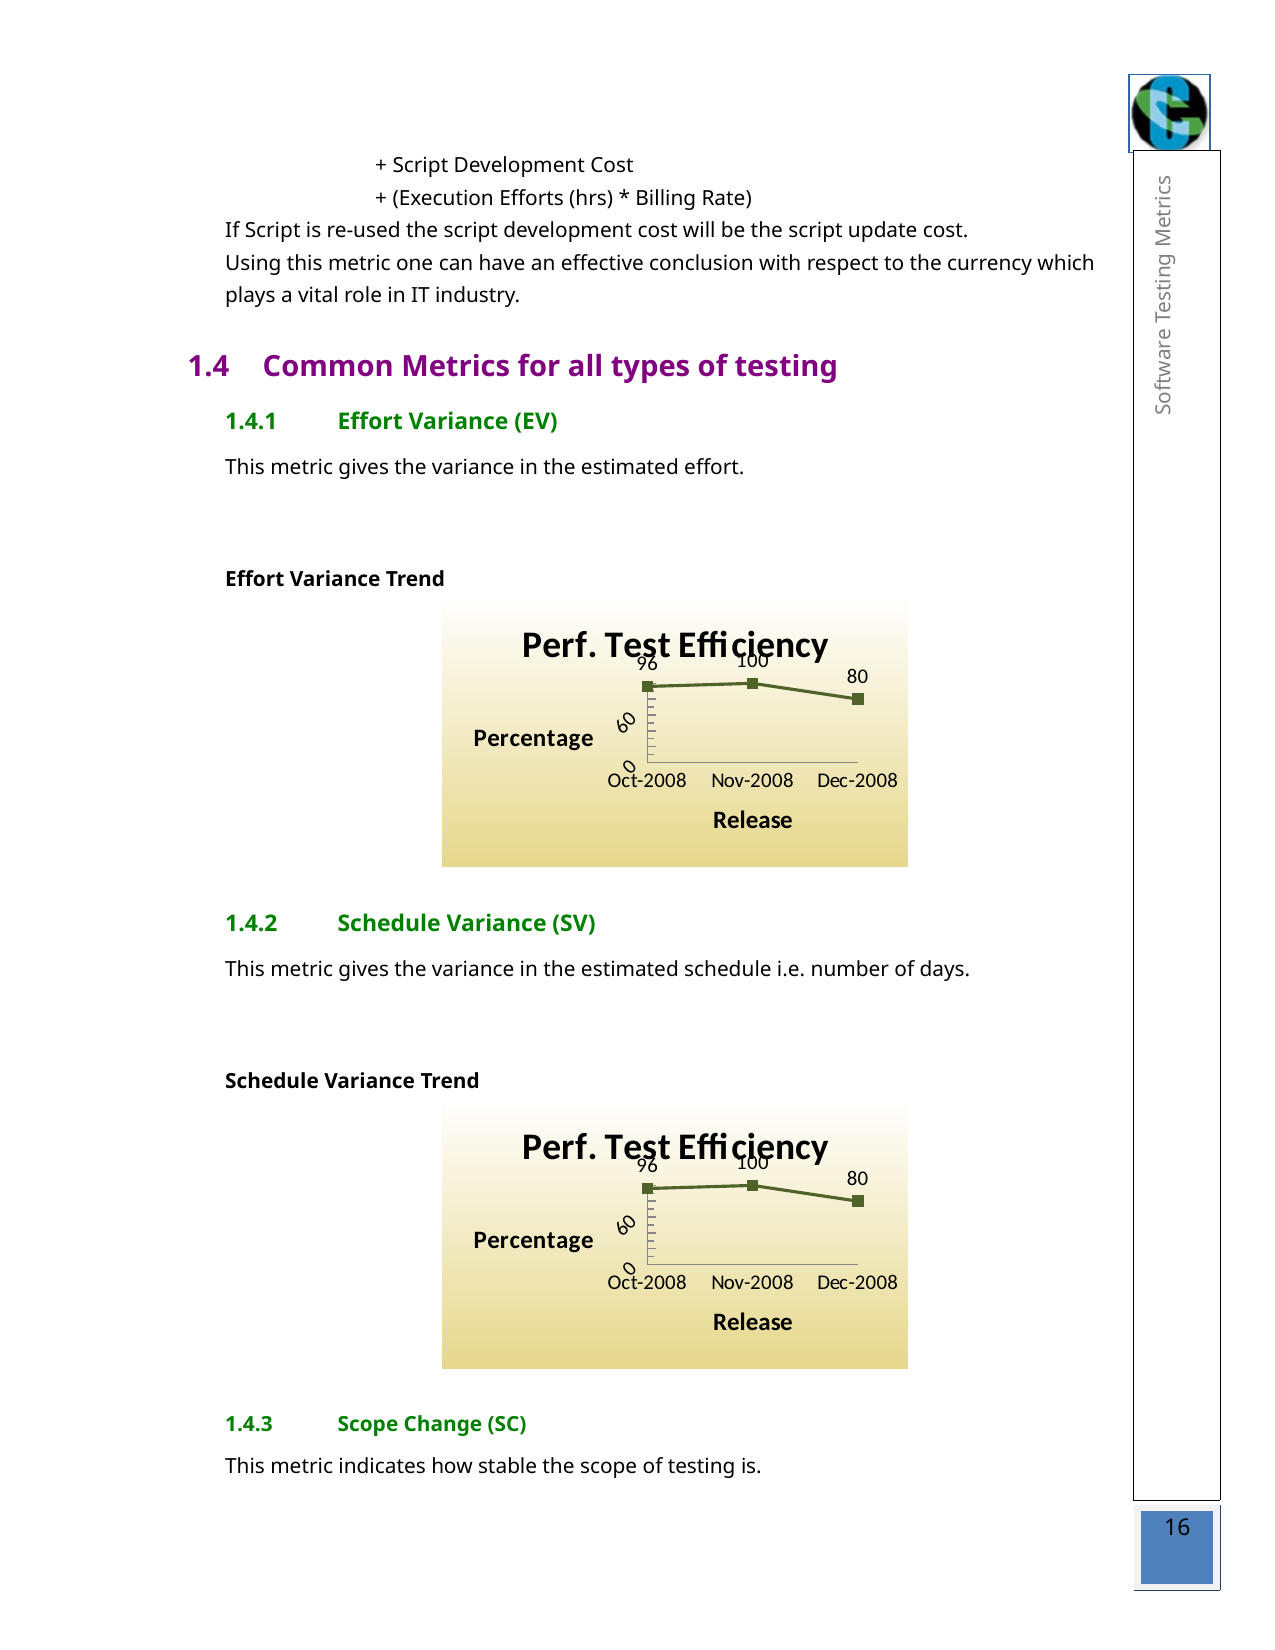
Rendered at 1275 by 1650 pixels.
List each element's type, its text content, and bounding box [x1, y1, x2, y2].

subtitle Common Metrics for all types of testing [187, 346, 1125, 385]
picture [1130, 75, 1209, 152]
text This metric indicates how stable the scope of testing is. [225, 1452, 1113, 1480]
text + (Execution Efforts (hrs) * Billing Rate) [300, 183, 1125, 211]
text This metric gives the variance in the estimated schedule i.e. number of days. [225, 954, 1113, 982]
subtitle Schedule Variance (SV) [225, 907, 1125, 938]
text + Script Development Cost [300, 150, 1125, 178]
text Effort Variance Trend [225, 564, 1125, 592]
text If Script is re-used the script development cost will be the script update cost. [225, 215, 1113, 244]
text This metric gives the variance in the estimated effort. [225, 452, 1113, 480]
text Schedule Variance Trend [225, 1066, 1125, 1094]
subtitle Effort Variance (EV) [225, 405, 1125, 436]
text Using this metric one can have an effective conclusion with respect to the currency which plays a vital role in IT industry. [225, 248, 1125, 309]
subtitle Scope Change (SC) [225, 1409, 1125, 1437]
